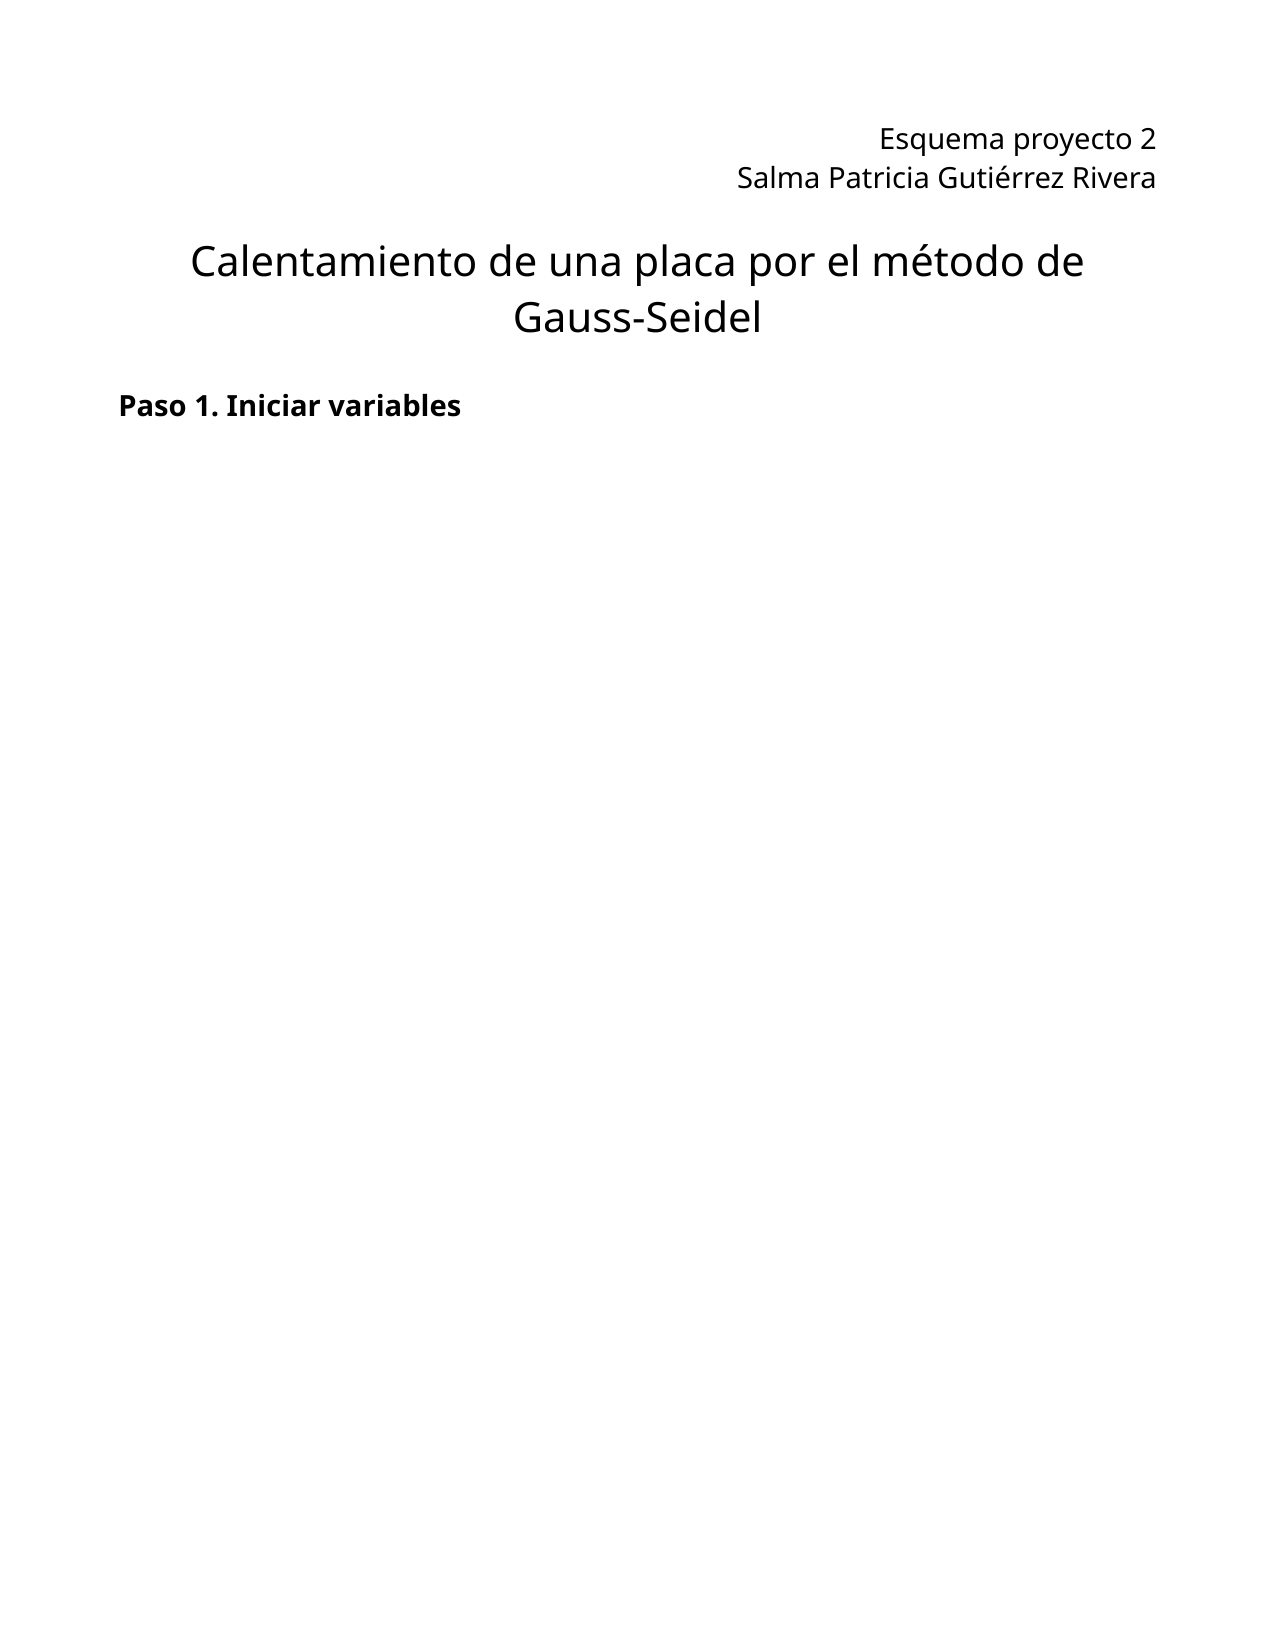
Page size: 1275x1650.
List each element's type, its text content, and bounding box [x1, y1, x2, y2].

text Salma Patricia Gutiérrez Rivera [118, 158, 1157, 197]
text Calentamiento de una placa por el método de Gauss-Seidel [118, 232, 1157, 345]
text Esquema proyecto 2 [118, 118, 1157, 158]
text Paso 1. Iniciar variables [118, 385, 1157, 424]
